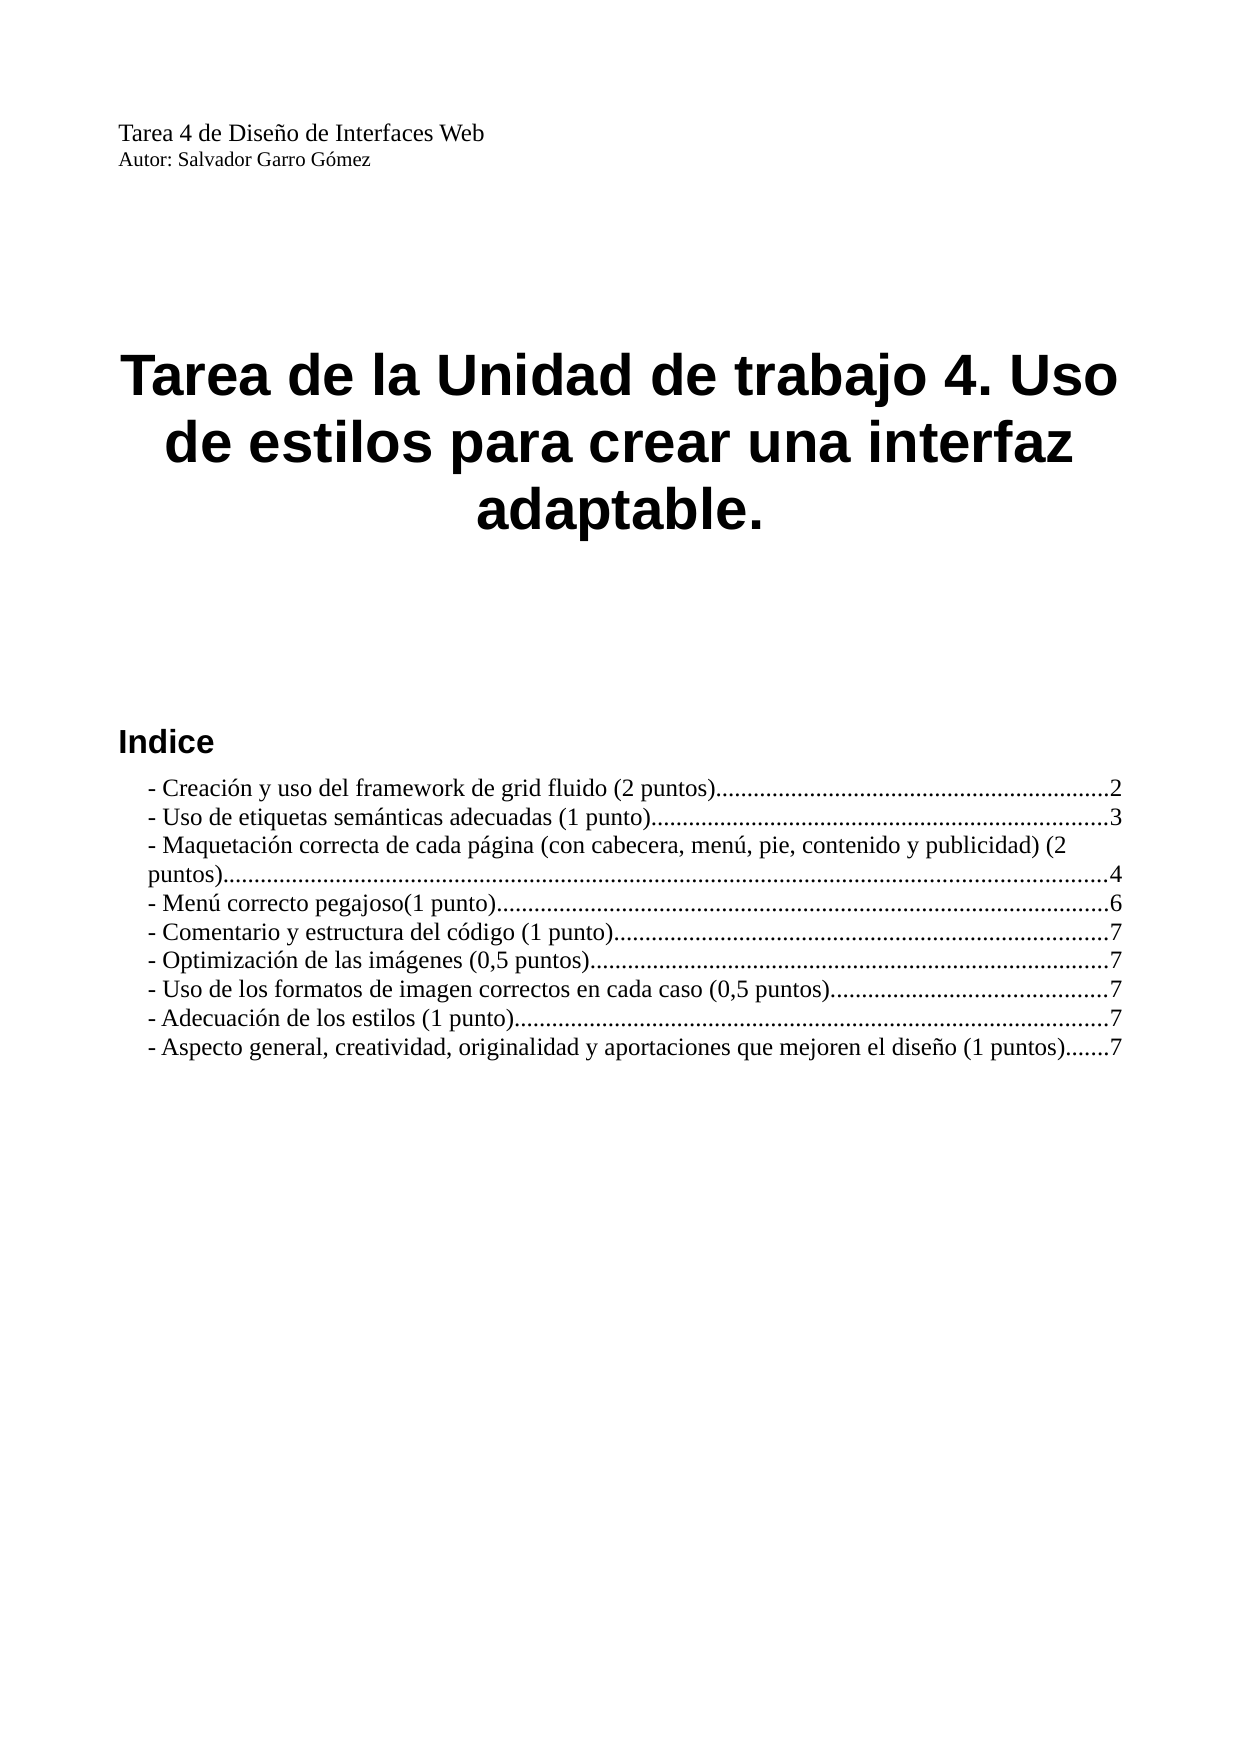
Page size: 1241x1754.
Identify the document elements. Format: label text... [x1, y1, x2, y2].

text - Comentario y estructura del código (1 punto). 7 [148, 917, 1122, 945]
text - Uso de etiquetas semánticas adecuadas (1 punto). 3 [148, 802, 1122, 830]
text - Maquetación correcta de cada página (con cabecera, menú, pie, contenido y publicidad) (2 puntos). 4 [148, 830, 1122, 888]
subtitle Indice [118, 722, 1122, 760]
text - Creación y uso del framework de grid fluido (2 puntos). 2 [148, 773, 1122, 802]
text - Menú correcto pegajoso(1 punto) 6 [148, 888, 1122, 917]
text Tarea 4 de Diseño de Interfaces Web [118, 118, 1122, 147]
text - Aspecto general, creatividad, originalidad y aportaciones que mejoren el diseño (1 puntos). 7 [148, 1032, 1122, 1060]
text - Uso de los formatos de imagen correctos en cada caso (0,5 puntos). 7 [148, 974, 1122, 1003]
text Autor: Salvador Garro Gómez [118, 147, 1122, 171]
title Tarea de la Unidad de trabajo 4. Uso de estilos para crear una interfaz adaptable. [118, 340, 1122, 542]
text - Optimización de las imágenes (0,5 puntos). 7 [148, 945, 1122, 974]
text - Adecuación de los estilos (1 punto). 7 [148, 1003, 1122, 1032]
